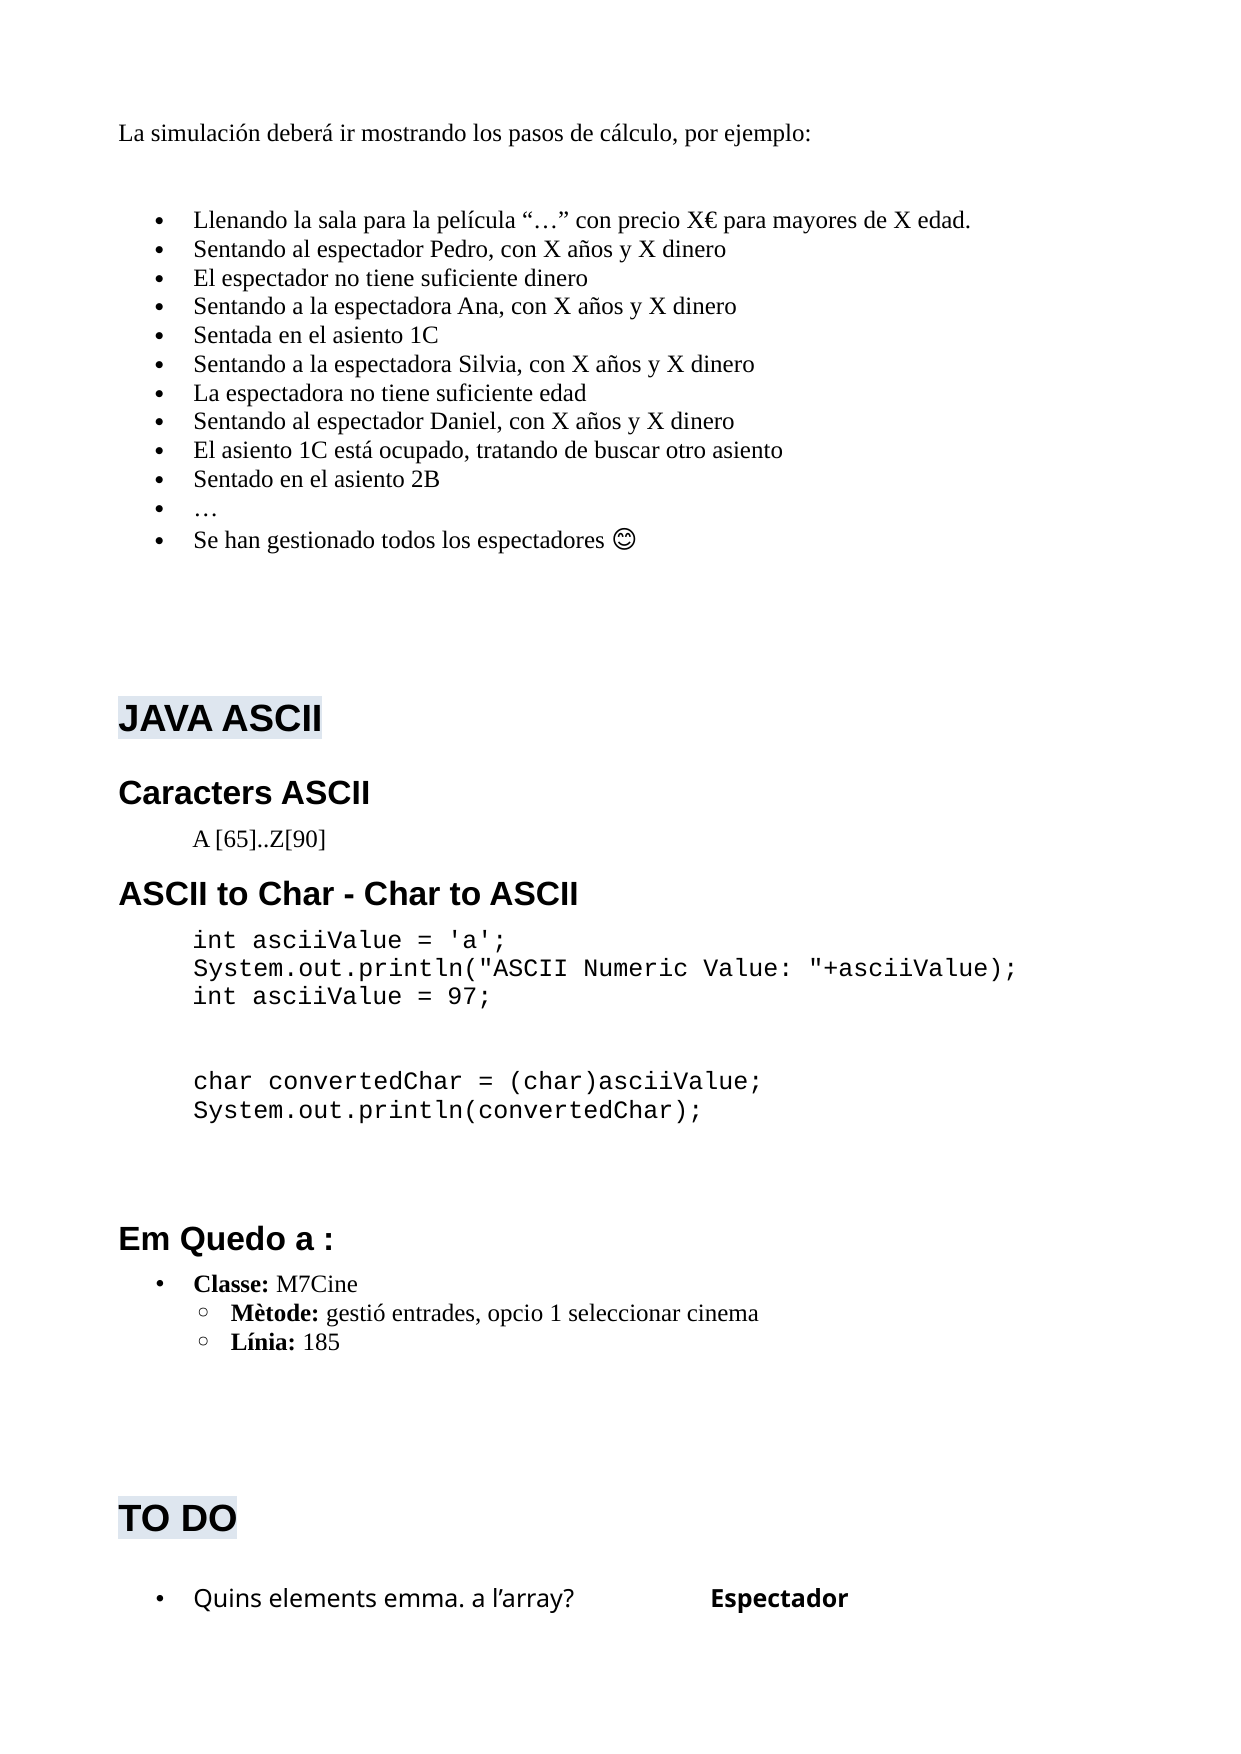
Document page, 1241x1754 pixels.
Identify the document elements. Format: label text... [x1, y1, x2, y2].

list Classe: M7Cine [156, 1269, 1122, 1298]
list Sentando a la espectadora Silvia, con X años y X dinero [156, 349, 1122, 378]
text char convertedChar = (char)asciiValue; [118, 1069, 1122, 1097]
list Línia: 185 [193, 1327, 1122, 1356]
list Mètode: gestió entrades, opcio 1 seleccionar cinema [193, 1298, 1122, 1327]
list Llenando la sala para la película “…” con precio X€ para mayores de X edad. [156, 205, 1122, 234]
text A [65]..Z[90] [118, 824, 1122, 853]
list La espectadora no tiene suficiente edad [156, 378, 1122, 406]
list El asiento 1C está ocupado, tratando de buscar otro asiento [156, 435, 1122, 464]
subtitle ASCII to Char - Char to ASCII [118, 874, 1122, 912]
text int asciiValue = 'a'; [118, 925, 1122, 956]
list Sentando al espectador Pedro, con X años y X dinero [156, 234, 1122, 263]
list … [156, 493, 1122, 521]
list Sentado en el asiento 2B [156, 464, 1122, 493]
list Sentando a la espectadora Ana, con X años y X dinero [156, 291, 1122, 320]
list Sentada en el asiento 1C [156, 320, 1122, 349]
text System.out.println("ASCII Numeric Value: "+asciiValue); [118, 956, 1122, 984]
subtitle Caracters ASCII [118, 773, 1122, 812]
text int asciiValue = 97; [118, 984, 1122, 1012]
text System.out.println(convertedChar); [118, 1097, 1122, 1126]
text La simulación deberá ir mostrando los pasos de cálculo, por ejemplo: [118, 118, 1122, 147]
list Sentando al espectador Daniel, con X años y X dinero [156, 406, 1122, 435]
subtitle JAVA ASCII [118, 696, 1122, 739]
list Quins elements emma. a l’array? Espectador [156, 1581, 1122, 1615]
subtitle TO DO [118, 1496, 1122, 1539]
list El espectador no tiene suficiente dinero [156, 263, 1122, 291]
list Se han gestionado todos los espectadores 😊 [156, 521, 1122, 556]
subtitle Em Quedo a : [118, 1218, 1122, 1257]
